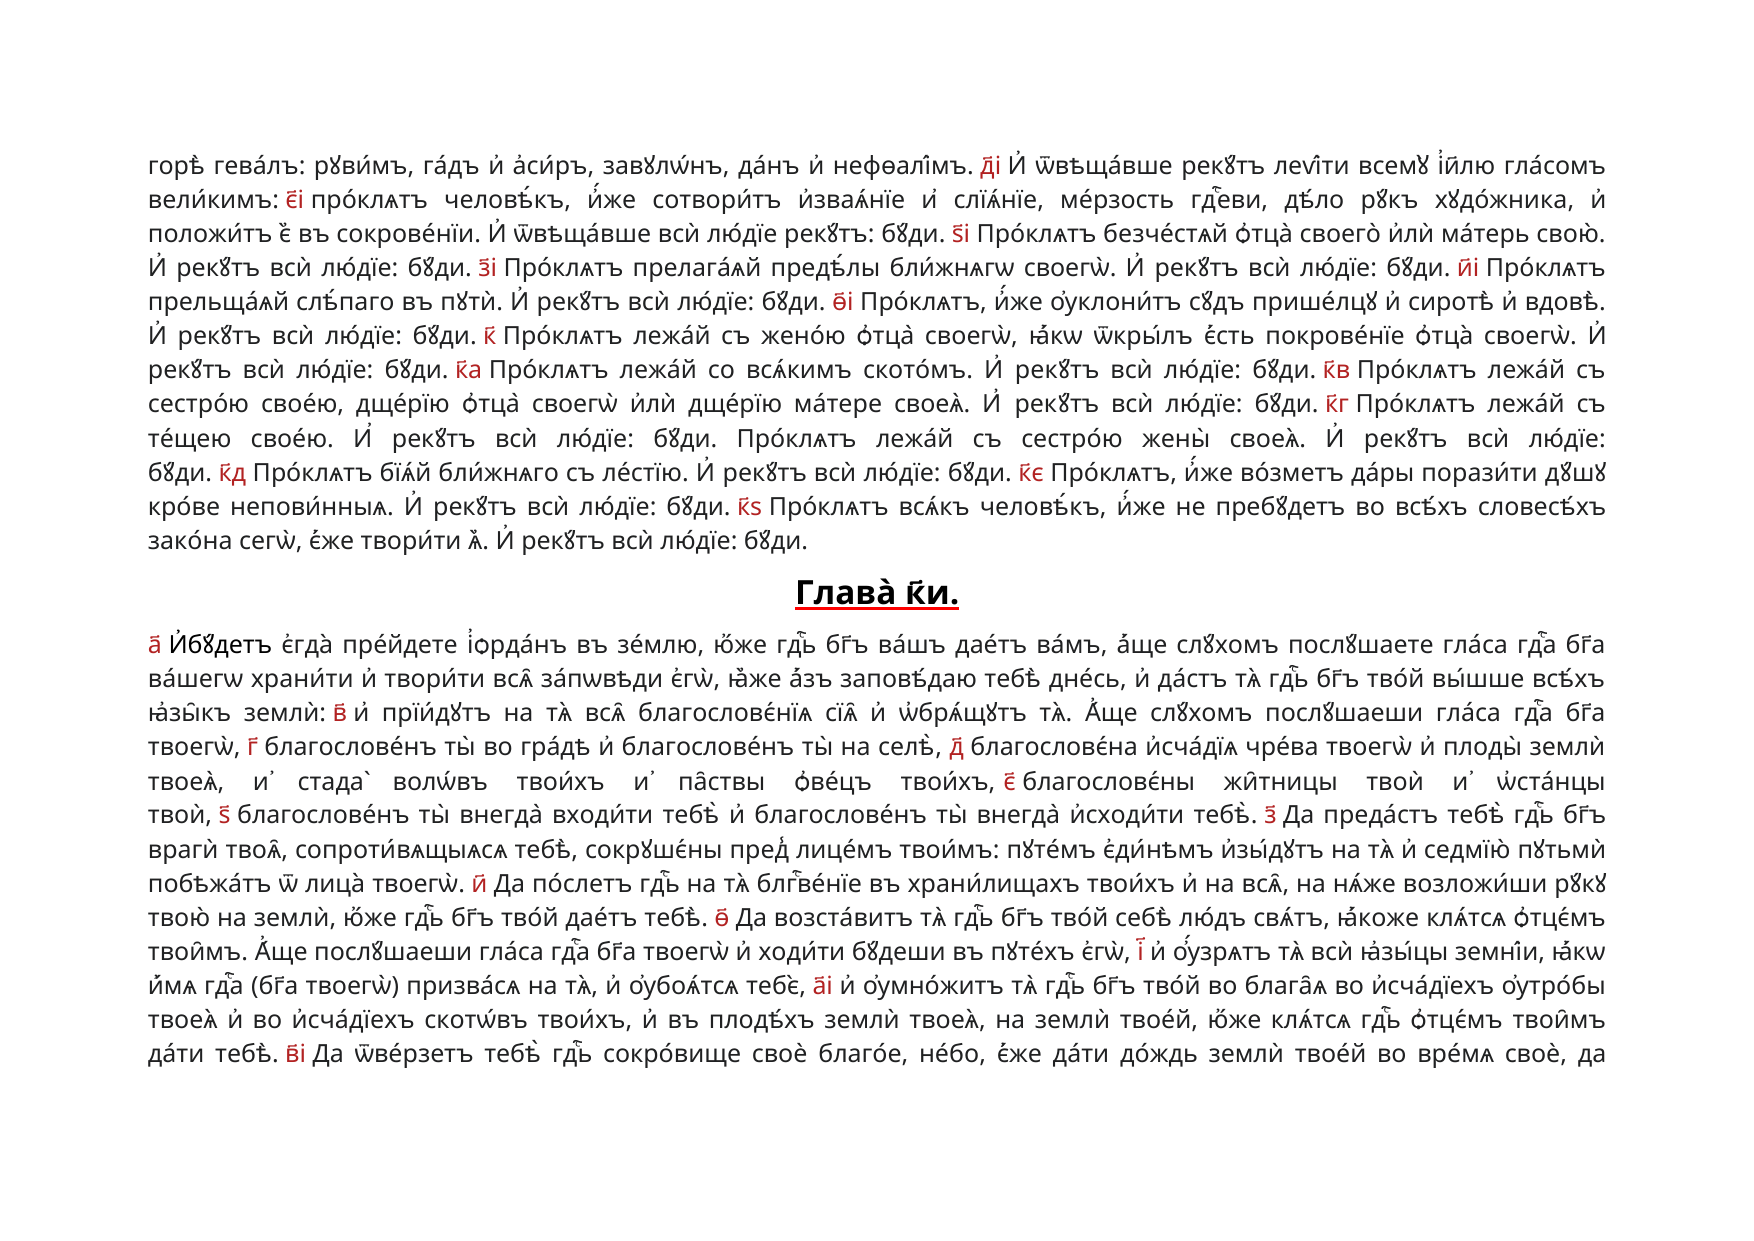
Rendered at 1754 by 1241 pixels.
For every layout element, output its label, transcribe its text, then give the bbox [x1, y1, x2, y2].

text а҃ И҆бꙋ́детъ є҆гда̀ пре́йдете і҆ѻрда́нъ въ зе́млю, ю҆́же гдⷭ҇ь бг҃ъ ва́шъ дае́тъ ва́мъ, а҆́ще слꙋ́хомъ послꙋ́шаете гла́са гдⷭ҇а бг҃а ва́шегѡ храни́ти и҆ твори́ти всѧ̑ за́пѡвѣди є҆гѡ̀, ꙗ҆̀же а҆́зъ заповѣ́даю тебѣ̀ дне́сь, и҆ да́стъ тѧ̀ гдⷭ҇ь бг҃ъ тво́й вы́шше всѣ́хъ ꙗ҆зы̑къ землѝ: в҃ и҆ прїи́дꙋтъ на тѧ̀ всѧ̑ благословє́нїѧ сїѧ̑ и҆ ѡ҆брѧ́щꙋтъ тѧ̀. А҆́ще слꙋ́хомъ послꙋ́шаеши гла́са гдⷭ҇а бг҃а твоегѡ̀, г҃ благослове́нъ ты̀ во гра́дѣ и҆ благослове́нъ ты̀ на селѣ̀, д҃ благословє́на и҆сча́дїѧ чре́ва твоегѡ̀ и҆ плоды̀ землѝ твоеѧ̀, и҆ стада̀ волѡ́въ твои́хъ и҆ па̑ствы ѻ҆ве́цъ твои́хъ, є҃ благословє́ны жи̑тницы твоѝ и҆ ѡ҆ста́нцы твоѝ, ѕ҃ благослове́нъ ты̀ внегда̀ входи́ти тебѣ̀ и҆ благослове́нъ ты̀ внегда̀ и҆сходи́ти тебѣ̀. з҃ Да преда́стъ тебѣ̀ гдⷭ҇ь бг҃ъ врагѝ твоѧ̑, сопроти́вѧщыѧсѧ тебѣ̀, сокрꙋшє́ны пред̾ лице́мъ твои́мъ: пꙋте́мъ є҆ди́нѣмъ и҆зы́дꙋтъ на тѧ̀ и҆ седмїю̀ пꙋтьмѝ побѣжа́тъ ѿ лица̀ твоегѡ̀. и҃ Да по́слетъ гдⷭ҇ь на тѧ̀ блгⷭ҇ве́нїе въ храни́лищахъ твои́хъ и҆ на всѧ̑, на нѧ́же возложи́ши рꙋ́кꙋ твою̀ на землѝ, ю҆́же гдⷭ҇ь бг҃ъ тво́й дае́тъ тебѣ̀. ѳ҃ Да возста́витъ тѧ̀ гдⷭ҇ь бг҃ъ тво́й себѣ̀ лю́дъ свѧ́тъ, ꙗ҆́коже клѧ́тсѧ ѻ҆тцє́мъ твои̑мъ. А҆́ще послꙋ́шаеши гла́са гдⷭ҇а бг҃а твоегѡ̀ и҆ ходи́ти бꙋ́деши въ пꙋте́хъ є҆гѡ̀, і҃ и҆ ѹ҆́зрѧтъ тѧ̀ всѝ ꙗ҆зы́цы земні́и, ꙗ҆́кѡ и҆́мѧ гдⷭ҇а (бг҃а твоегѡ̀) призва́сѧ на тѧ̀, и҆ ѹ҆боѧ́тсѧ тебє̀, а҃і и҆ ѹ҆мно́житъ тѧ̀ гдⷭ҇ь бг҃ъ тво́й во блага̑ѧ во и҆сча́дїехъ ѹ҆тро́бы твоеѧ̀ и҆ во и҆сча́дїехъ скотѡ́въ твои́хъ, и҆ въ плодѣ́хъ землѝ твоеѧ̀, на землѝ твое́й, ю҆́же клѧ́тсѧ гдⷭ҇ь ѻ҆тцє́мъ твои̑мъ да́ти тебѣ̀. в҃і Да ѿве́рзетъ тебѣ̀ гдⷭ҇ь сокро́вище своѐ благо́е, не́бо, є҆́же да́ти до́ждь землѝ твое́й во вре́мѧ своѐ, да [148, 627, 1606, 1070]
text горѣ̀ гева́лъ: рꙋви́мъ, га́дъ и҆ а҆си́ръ, завꙋлѡ́нъ, да́нъ и҆ нефѳалі́мъ. д҃і И҆ ѿвѣща́вше рекꙋ́тъ леѵі́ти всемꙋ̀ і҆и҃лю гла́сомъ вели́кимъ: є҃і про́клѧтъ человѣ́къ, и҆́же сотвори́тъ и҆зваѧ́нїе и҆ слїѧ́нїе, ме́рзость гдⷭ҇еви, дѣ́ло рꙋ́къ хꙋдо́жника, и҆ положи́тъ є҆̀ въ сокрове́нїи. И҆ ѿвѣща́вше всѝ лю́дїе рекꙋ́тъ: бꙋ́ди. ѕ҃і Про́клѧтъ безче́стѧй ѻ҆тца̀ своего̀ и҆лѝ ма́терь свою̀. И҆ рекꙋ́тъ всѝ лю́дїе: бꙋ́ди. з҃і Про́клѧтъ прелага́ѧй предѣ́лы бли́жнѧгѡ своегѡ̀. И҆ рекꙋ́тъ всѝ лю́дїе: бꙋ́ди. и҃і Про́клѧтъ прельща́ѧй слѣ́паго въ пꙋтѝ. И҆ рекꙋ́тъ всѝ лю́дїе: бꙋ́ди. ѳ҃і Про́клѧтъ, и҆́же ѹ҆клони́тъ сꙋ́дъ прише́лцꙋ и҆ сиротѣ̀ и҆ вдовѣ̀. И҆ рекꙋ́тъ всѝ лю́дїе: бꙋ́ди. к҃ Про́клѧтъ лежа́й съ жено́ю ѻ҆тца̀ своегѡ̀, ꙗ҆́кѡ ѿкры́лъ є҆́сть покрове́нїе ѻ҆тца̀ своегѡ̀. И҆ рекꙋ́тъ всѝ лю́дїе: бꙋ́ди. к҃а Про́клѧтъ лежа́й со всѧ́кимъ ското́мъ. И҆ рекꙋ́тъ всѝ лю́дїе: бꙋ́ди. к҃в Про́клѧтъ лежа́й съ сестро́ю свое́ю, дще́рїю ѻ҆тца̀ своегѡ̀ и҆лѝ дще́рїю ма́тере своеѧ̀. И҆ рекꙋ́тъ всѝ лю́дїе: бꙋ́ди. к҃г Про́клѧтъ лежа́й съ те́щею свое́ю. И҆ рекꙋ́тъ всѝ лю́дїе: бꙋ́ди. Про́клѧтъ лежа́й съ сестро́ю жены̀ своеѧ̀. И҆ рекꙋ́тъ всѝ лю́дїе: бꙋ́ди. к҃д Про́клѧтъ бїѧ́й бли́жнѧго съ ле́стїю. И҆ рекꙋ́тъ всѝ лю́дїе: бꙋ́ди. к҃є Про́клѧтъ, и҆́же во́зметъ да́ры порази́ти дꙋ́шꙋ кро́ве непови́нныѧ. И҆ рекꙋ́тъ всѝ лю́дїе: бꙋ́ди. к҃ѕ Про́клѧтъ всѧ́къ человѣ́къ, и҆́же не пребꙋ́детъ во всѣ́хъ словесѣ́хъ зако́на сегѡ̀, є҆́же твори́ти ѧ҆̀. И҆ рекꙋ́тъ всѝ лю́дїе: бꙋ́ди. [148, 148, 1606, 556]
text Глава̀ к҃и. [148, 569, 1606, 614]
